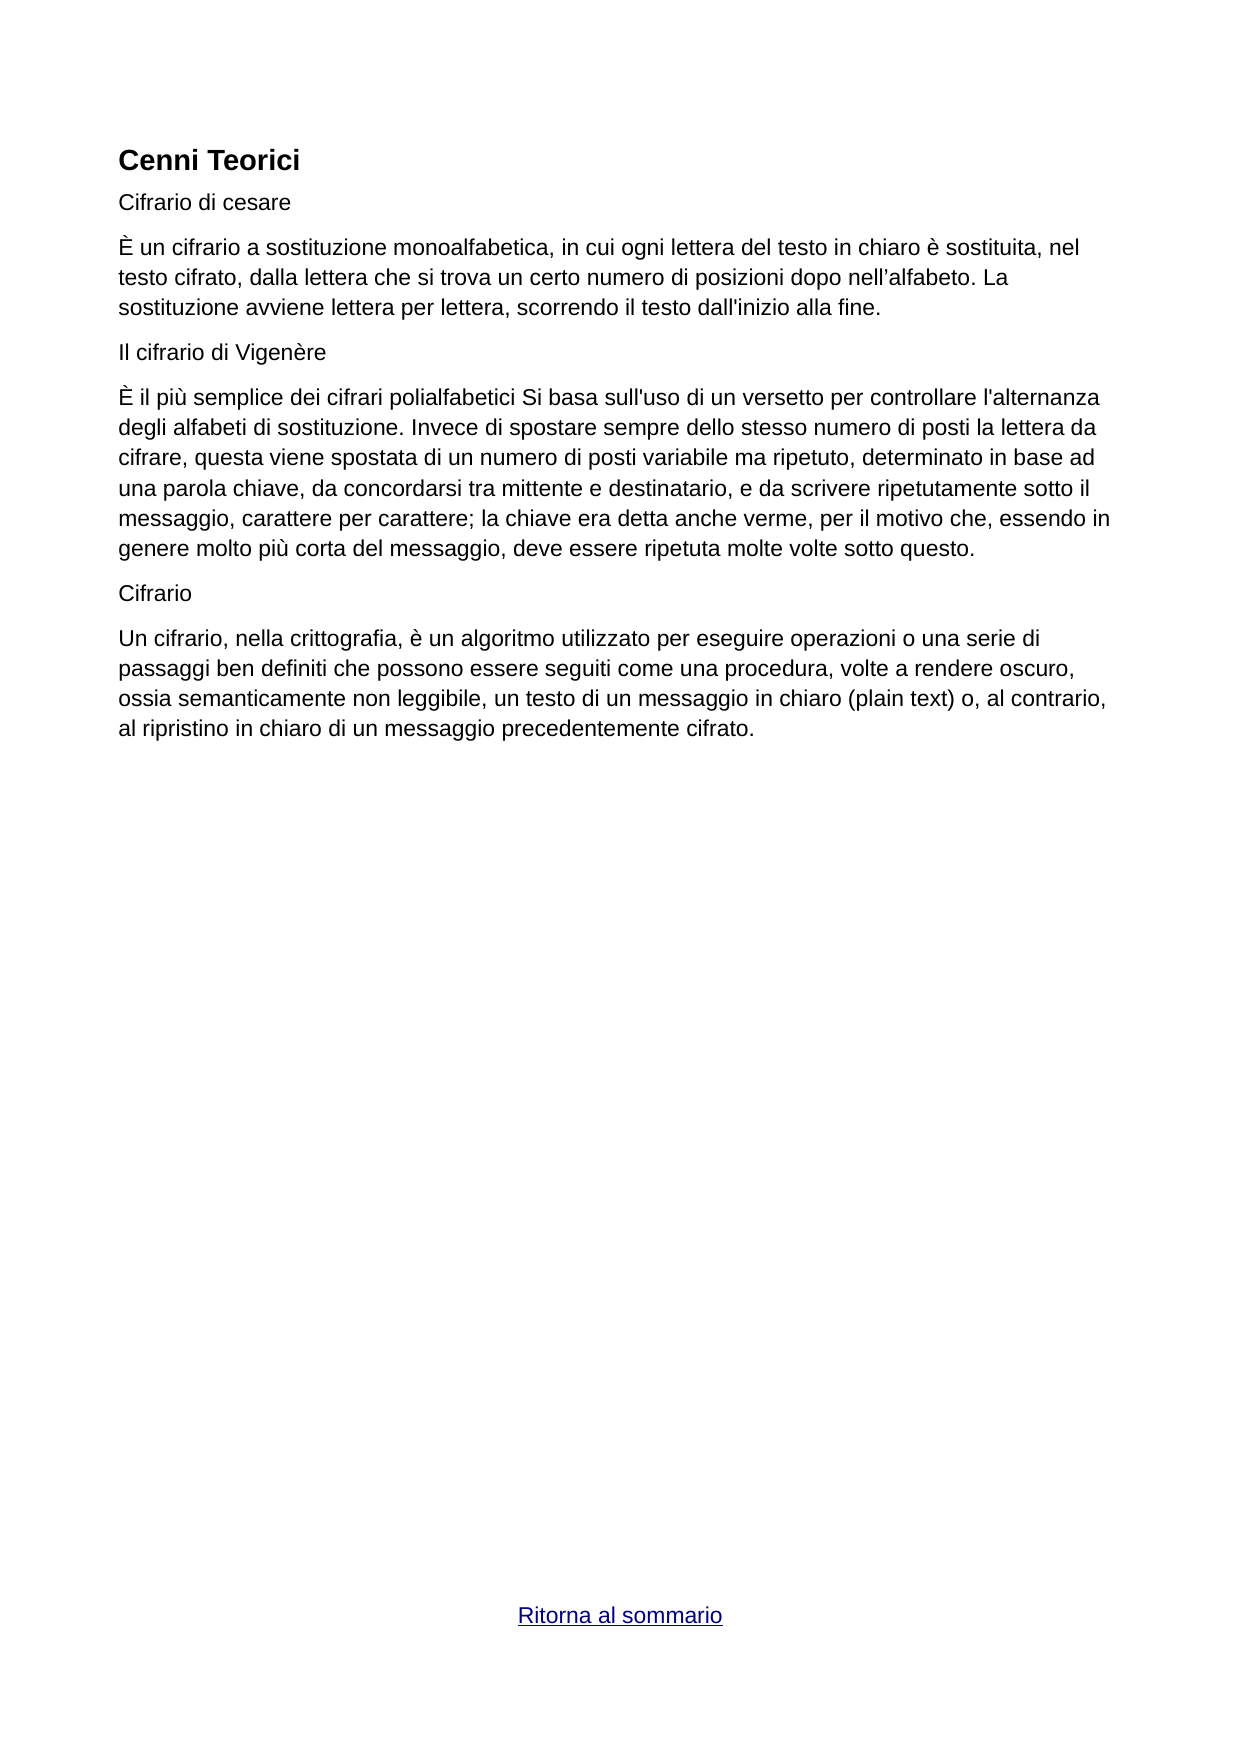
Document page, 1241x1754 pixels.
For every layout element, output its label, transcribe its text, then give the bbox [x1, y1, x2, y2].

text È un cifrario a sostituzione monoalfabetica, in cui ogni lettera del testo in chiaro è sostituita, nel testo cifrato, dalla lettera che si trova un certo numero di posizioni dopo nell’alfabeto. La sostituzione avviene lettera per lettera, scorrendo il testo dall'inizio alla fine. [118, 234, 1122, 321]
text Il cifrario di Vigenère [118, 339, 1122, 366]
text Cifrario di cesare [118, 189, 1122, 216]
text Un cifrario, nella crittografia, è un algoritmo utilizzato per eseguire operazioni o una serie di passaggi ben definiti che possono essere seguiti come una procedura, volte a rendere oscuro, ossia semanticamente non leggibile, un testo di un messaggio in chiaro (plain text) o, al contrario, al ripristino in chiaro di un messaggio precedentemente cifrato. [118, 624, 1122, 742]
subtitle Cenni Teorici [118, 143, 1122, 177]
text È il più semplice dei cifrari polialfabetici Si basa sull'uso di un versetto per controllare l'alternanza degli alfabeti di sostituzione. Invece di spostare sempre dello stesso numero di posti la lettera da cifrare, questa viene spostata di un numero di posti variabile ma ripetuto, determinato in base ad una parola chiave, da concordarsi tra mittente e destinatario, e da scrivere ripetutamente sotto il messaggio, carattere per carattere; la chiave era detta anche verme, per il motivo che, essendo in genere molto più corta del messaggio, deve essere ripetuta molte volte sotto questo. [118, 384, 1122, 561]
text Cifrario [118, 580, 1122, 606]
text Ritorna al sommario [118, 1602, 1122, 1628]
